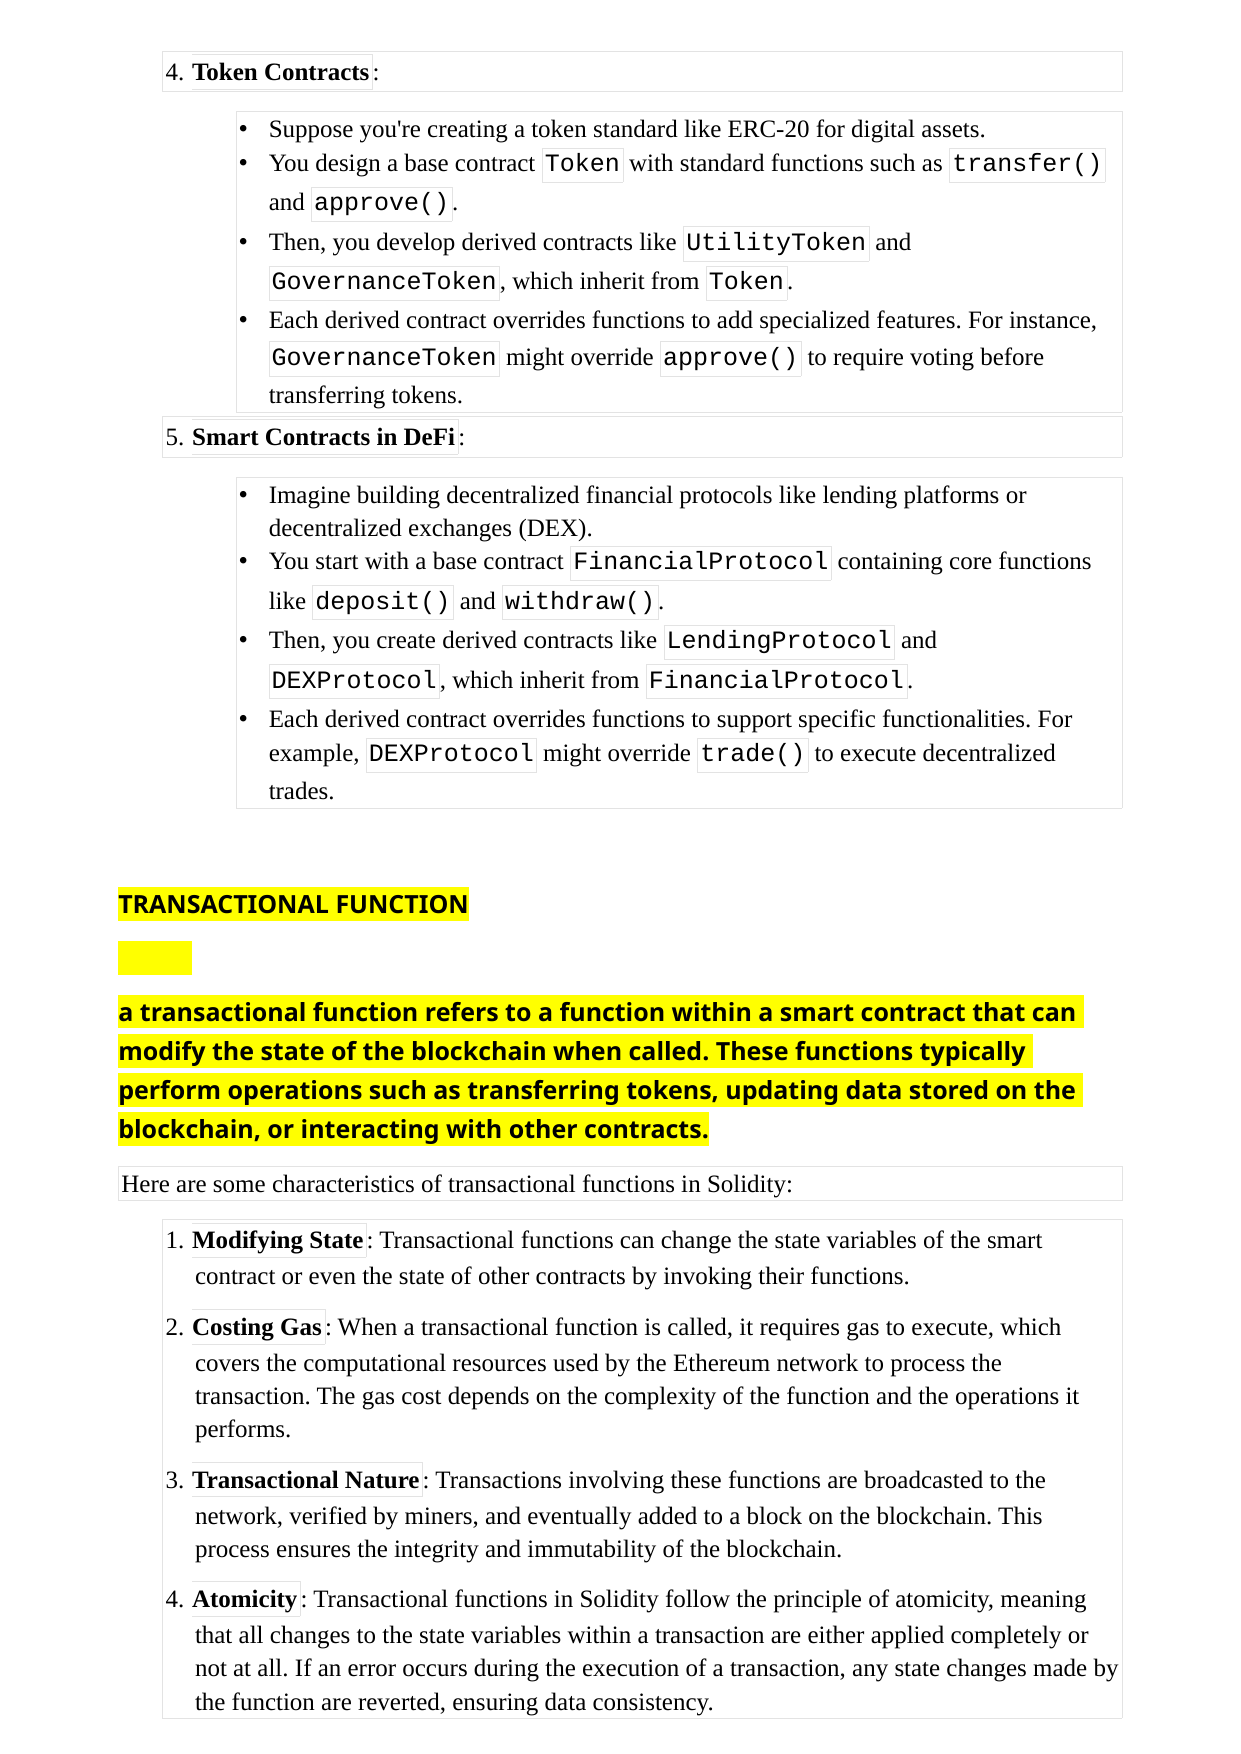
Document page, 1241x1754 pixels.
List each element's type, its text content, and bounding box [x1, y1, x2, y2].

text a transactional function refers to a function within a smart contract that can modify the state of the blockchain when called. These functions typically perform operations such as transferring tokens, updating data stored on the blockchain, or interacting with other contracts. [118, 994, 1122, 1146]
list Costing Gas: When a transactional function is called, it requires gas to execute, which covers the computational resources used by the Ethereum network to process the transaction. The gas cost depends on the complexity of the function and the operations it performs. [163, 1306, 1122, 1443]
list Then, you create derived contracts like LendingProtocol and DEXProtocol, which inherit from FinancialProtocol. [237, 622, 1122, 698]
list Each derived contract overrides functions to add specialized features. For instance, GovernanceToken might override approve() to require voting before transferring tokens. [237, 302, 1122, 412]
list Transactional Nature: Transactions involving these functions are broadcasted to the network, verified by miners, and eventually added to a block on the blockchain. This process ensures the integrity and immutability of the blockchain. [163, 1459, 1122, 1563]
list Then, you develop derived contracts like UtilityToken and GovernanceToken, which inherit from Token. [237, 223, 1122, 300]
list You start with a base contract FinancialProtocol containing core functions like deposit() and withdraw(). [237, 543, 1122, 619]
text TRANSACTIONAL FUNCTION [118, 887, 1122, 921]
list Token Contracts: [163, 52, 1122, 91]
list Atomicity: Transactional functions in Solidity follow the principle of atomicity, meaning that all changes to the state variables within a transaction are either applied completely or not at all. If an error occurs during the execution of a transaction, any state changes made by the function are reverted, ensuring data consistency. [163, 1578, 1122, 1718]
list Smart Contracts in DeFi: [163, 417, 1122, 457]
list Imagine building decentralized financial protocols like lending platforms or decentralized exchanges (DEX). [237, 478, 1122, 541]
list Each derived contract overrides functions to support specific functionalities. For example, DEXProtocol might override trade() to execute decentralized trades. [237, 701, 1122, 808]
list Suppose you're creating a token standard like ERC-20 for digital assets. [237, 112, 1122, 143]
list Modifying State: Transactional functions can change the state variables of the smart contract or even the state of other contracts by invoking their functions. [163, 1220, 1122, 1290]
text Here are some characteristics of transactional functions in Solidity: [119, 1167, 1122, 1200]
list You design a base contract Token with standard functions such as transfer() and approve(). [237, 144, 1122, 221]
